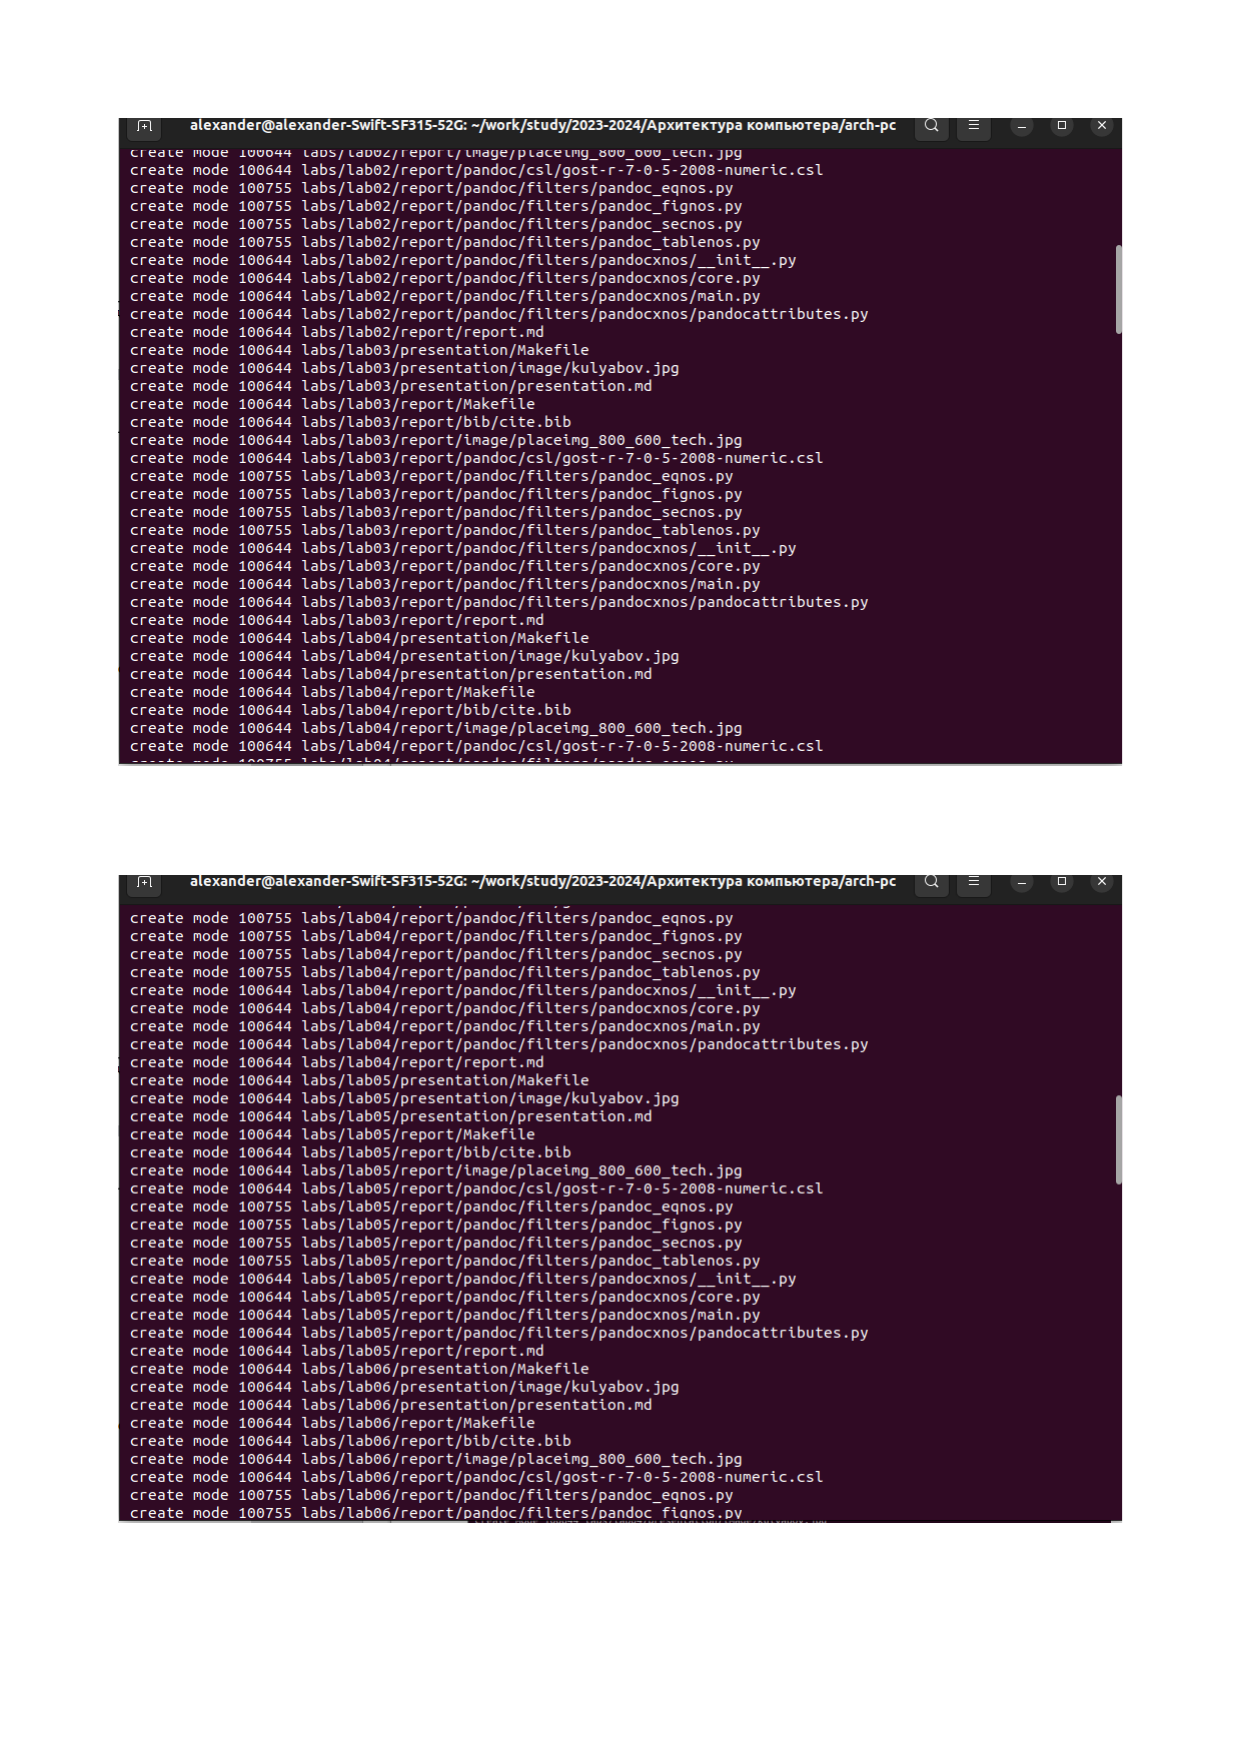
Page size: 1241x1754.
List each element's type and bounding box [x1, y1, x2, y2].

picture [118, 875, 1123, 1523]
picture [118, 118, 1123, 766]
